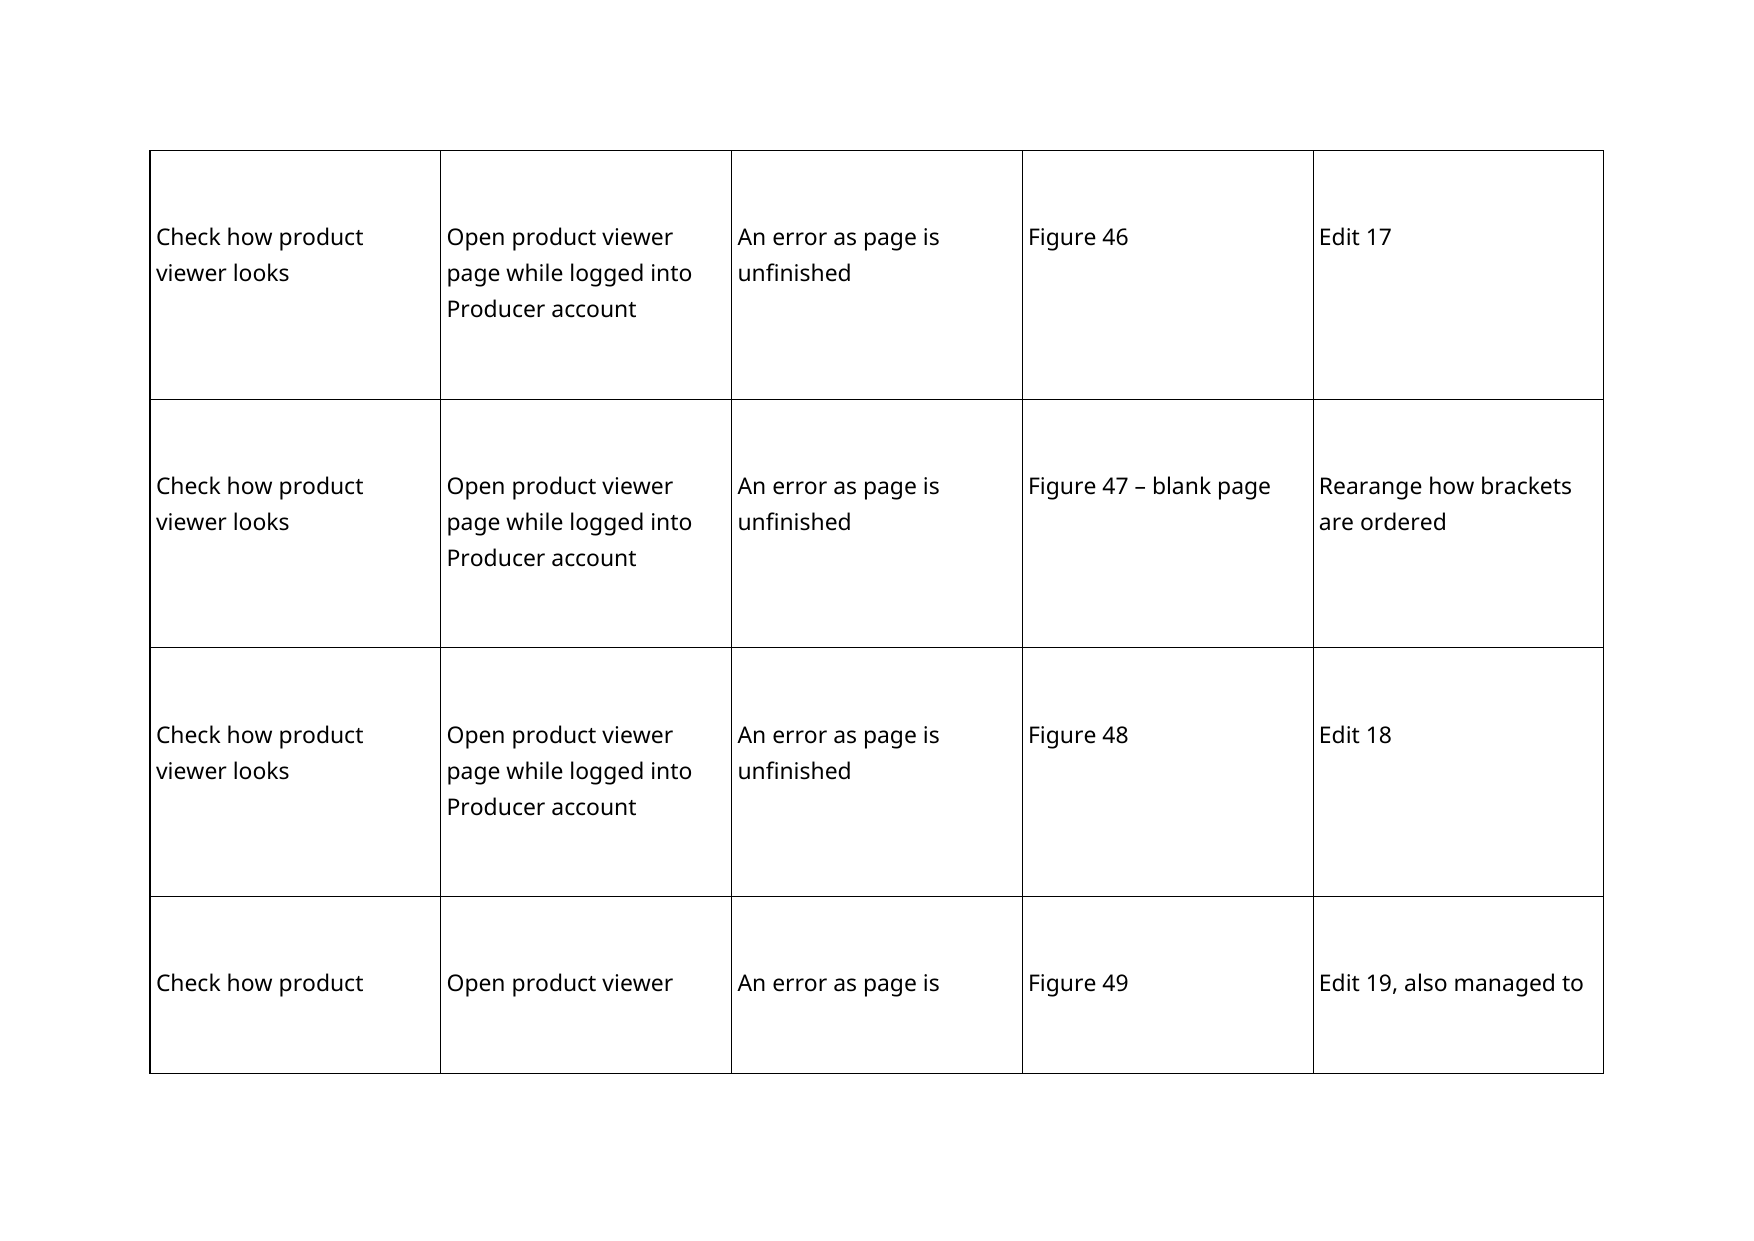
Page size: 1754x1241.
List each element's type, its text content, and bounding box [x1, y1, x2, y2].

table_cell Rearange how brackets are ordered [1314, 400, 1603, 647]
table_cell Check how product [151, 897, 440, 1073]
table_cell Open product viewer [441, 897, 731, 1073]
table_cell Edit 17 [1314, 151, 1603, 399]
table_cell Figure 47 – blank page [1023, 400, 1313, 647]
table_cell Open product viewer page while logged into Producer account [441, 151, 731, 399]
table_cell Open product viewer page while logged into Producer account [441, 648, 731, 896]
table_cell Edit 19, also managed to [1314, 897, 1603, 1073]
table_cell An error as page is [732, 897, 1022, 1073]
table_cell Figure 49 [1023, 897, 1313, 1073]
table_cell Figure 48 [1023, 648, 1313, 896]
table_cell An error as page is unfinished [732, 400, 1022, 647]
table_cell Check how product viewer looks [151, 648, 440, 896]
table_cell Check how product viewer looks [151, 151, 440, 399]
table_cell Figure 46 [1023, 151, 1313, 399]
table_cell An error as page is unfinished [732, 151, 1022, 399]
table_cell An error as page is unfinished [732, 648, 1022, 896]
table_cell Open product viewer page while logged into Producer account [441, 400, 731, 647]
table_cell Edit 18 [1314, 648, 1603, 896]
table_cell Check how product viewer looks [151, 400, 440, 647]
